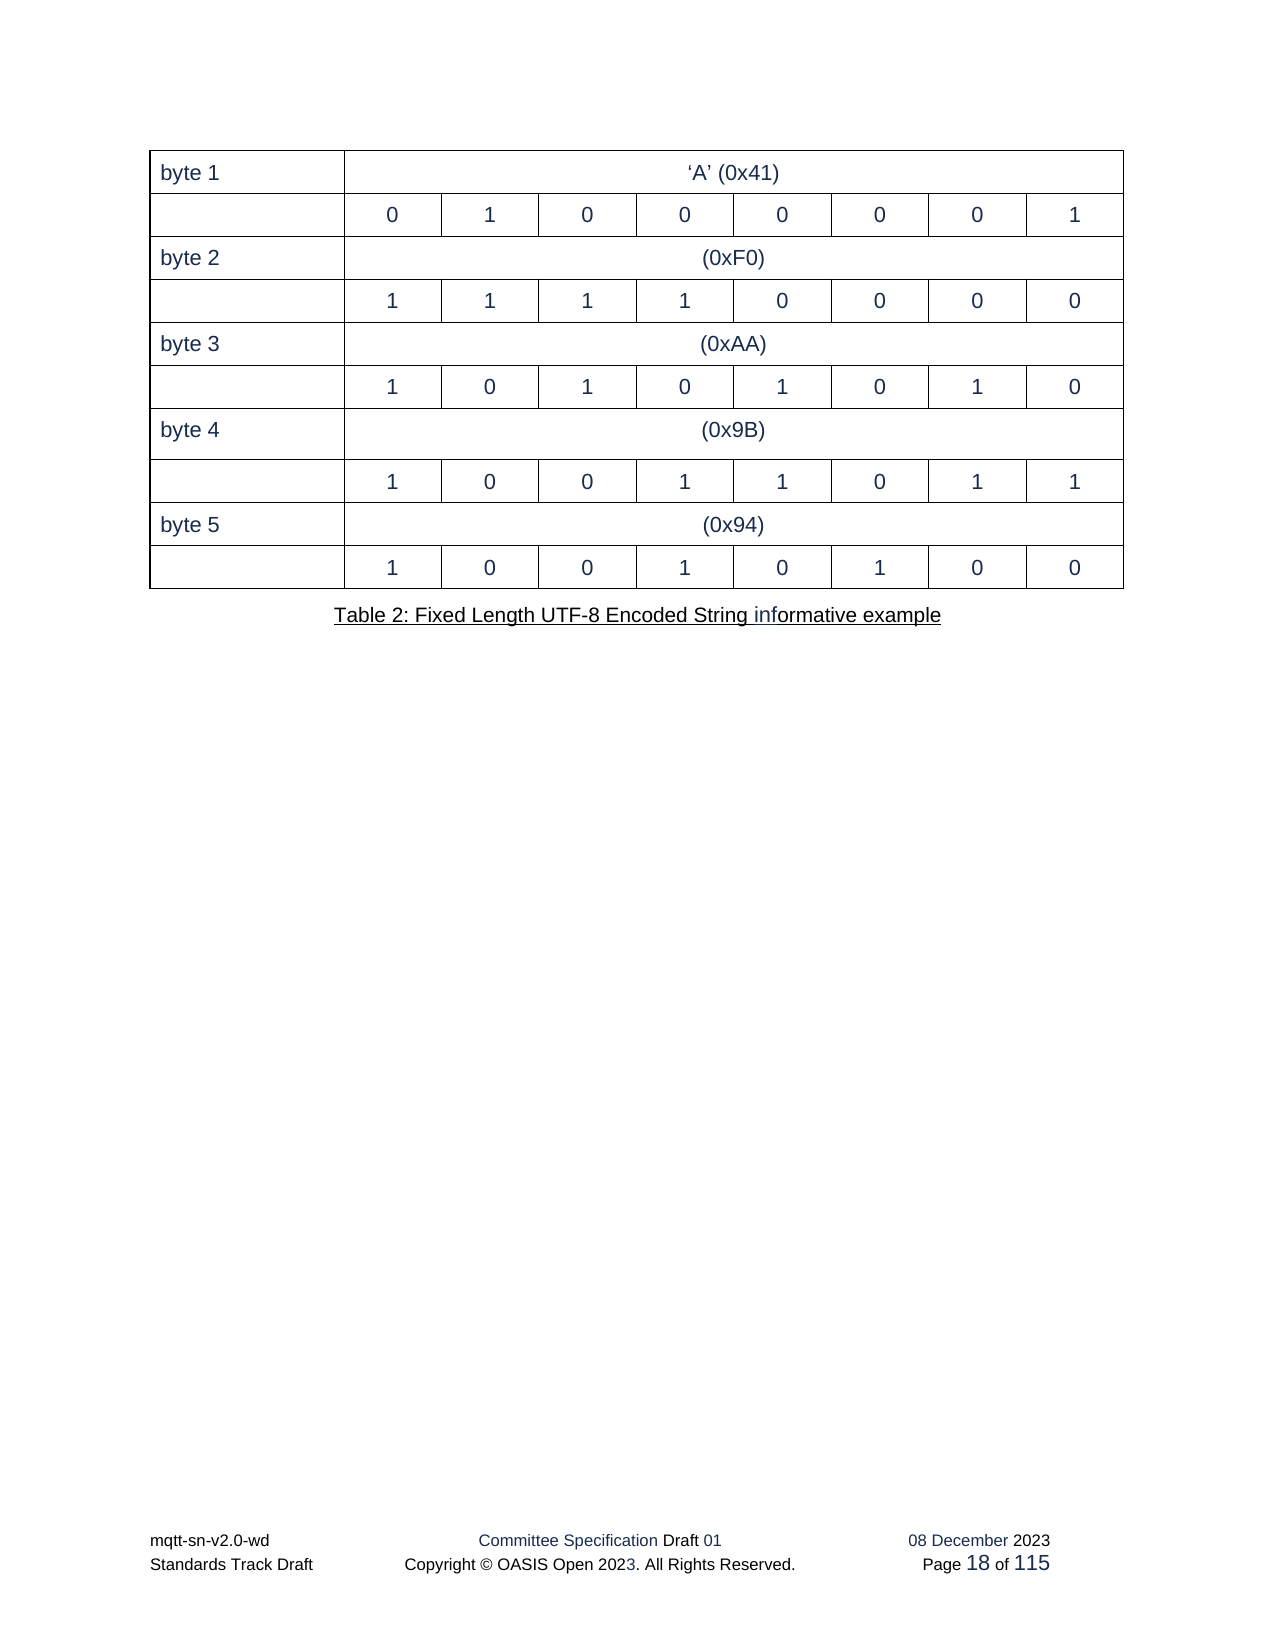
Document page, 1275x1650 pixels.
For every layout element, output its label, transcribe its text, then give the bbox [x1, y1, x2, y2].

text Table 2: Fixed Length UTF-8 Encoded String informative example [150, 602, 1125, 627]
table_cell 1 [345, 460, 441, 502]
table_cell 0 [734, 546, 831, 588]
table_cell 1 [734, 460, 831, 502]
table_cell 0 [442, 460, 538, 502]
table_cell 0 [734, 194, 831, 236]
table_cell 0 [637, 366, 733, 407]
table_cell 0 [442, 546, 538, 588]
table_cell 1 [637, 546, 733, 588]
table_cell 1 [734, 366, 831, 407]
table_cell 1 [832, 546, 928, 588]
table_cell 1 [539, 366, 636, 407]
table_cell 1 [345, 546, 441, 588]
table_cell 1 [442, 280, 538, 322]
table_cell 0 [929, 194, 1026, 236]
table_cell 0 [539, 194, 636, 236]
table_cell 1 [929, 460, 1026, 502]
table_cell 1 [637, 460, 733, 502]
table_cell byte 5 [151, 503, 344, 545]
table_cell 0 [832, 366, 928, 407]
table_cell 0 [1027, 366, 1123, 407]
table_cell byte 2 [151, 237, 344, 279]
table_cell 1 [929, 366, 1026, 407]
table_cell 1 [1027, 194, 1123, 236]
table_cell (0xF0) [345, 237, 1123, 279]
table_cell 0 [637, 194, 733, 236]
table_cell 1 [637, 280, 733, 322]
table_cell [151, 366, 344, 407]
table_cell 0 [929, 280, 1026, 322]
table_cell 0 [929, 546, 1026, 588]
table_cell 0 [1027, 280, 1123, 322]
table_cell 1 [345, 366, 441, 407]
table_cell (0xAA) [345, 323, 1123, 364]
table_cell byte 4 [151, 409, 344, 459]
table_cell (0x94) [345, 503, 1123, 545]
table_cell 0 [539, 546, 636, 588]
table_cell [151, 280, 344, 322]
table_cell 1 [1027, 460, 1123, 502]
table_cell 1 [442, 194, 538, 236]
table_cell 1 [539, 280, 636, 322]
table_cell 0 [734, 280, 831, 322]
table_cell [151, 194, 344, 236]
table_cell 0 [442, 366, 538, 407]
table_cell 0 [539, 460, 636, 502]
table_cell [151, 546, 344, 588]
table_cell byte 1 [151, 151, 344, 193]
table_cell 1 [345, 280, 441, 322]
table_cell 0 [1027, 546, 1123, 588]
table_cell byte 3 [151, 323, 344, 364]
table_cell ‘A’ (0x41) [345, 151, 1123, 193]
table_cell 0 [832, 460, 928, 502]
table_cell 0 [832, 194, 928, 236]
table_cell [151, 460, 344, 502]
table_cell 0 [345, 194, 441, 236]
table_cell 0 [832, 280, 928, 322]
table_cell (0x9B) [345, 409, 1123, 459]
